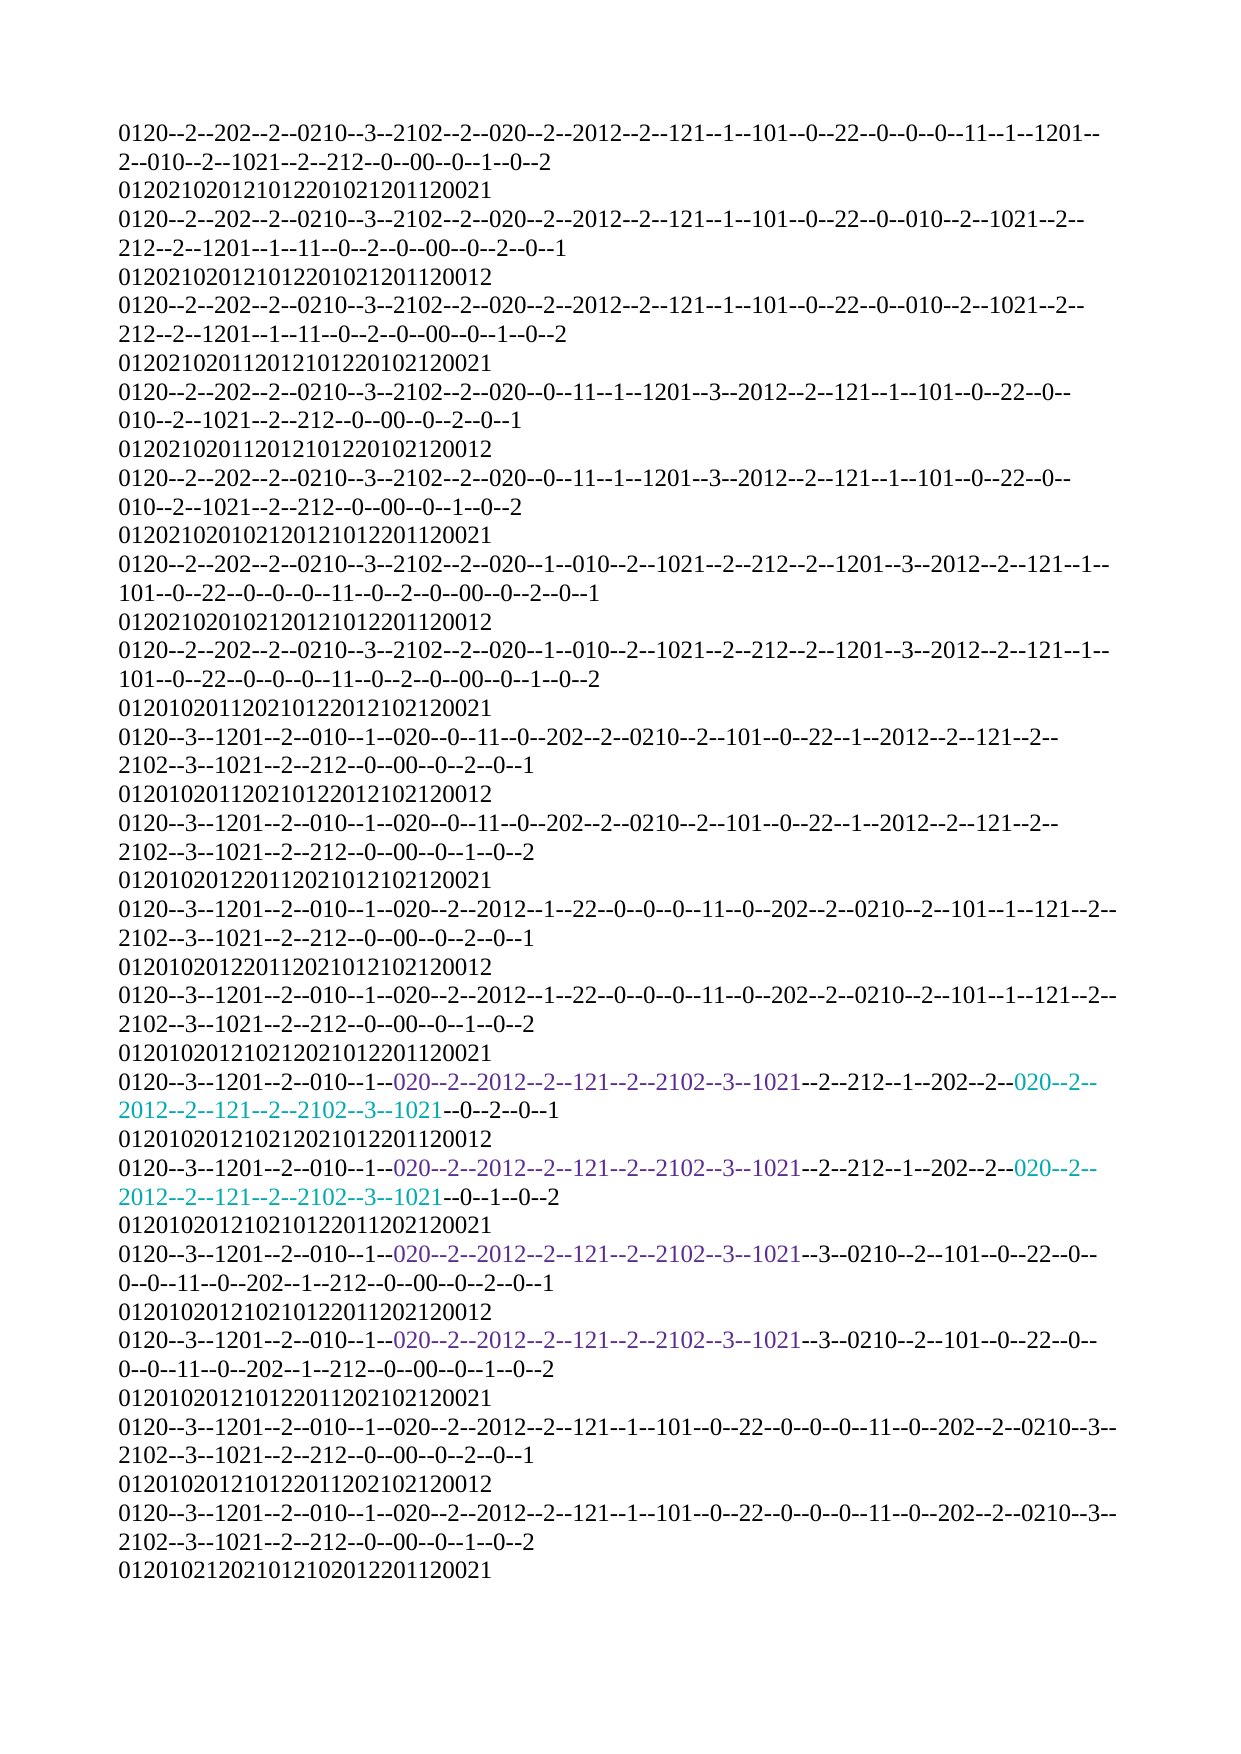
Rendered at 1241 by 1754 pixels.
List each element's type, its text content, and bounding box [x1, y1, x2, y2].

text 0120--3--1201--2--010--1--020--0--11--0--202--2--0210--2--101--0--22--1--2012--2--121--2--2102--3--1021--2--212--0--00--0--1--0--2 [118, 808, 1122, 866]
text 0120--3--1201--2--010--1--020--2--2012--2--121--2--2102--3--1021--2--212--1--202--2--020--2--2012--2--121--2--2102--3--1021--0--2--0--1 [118, 1067, 1122, 1124]
text 0120--2--202--2--0210--3--2102--2--020--1--010--2--1021--2--212--2--1201--3--2012--2--121--1--101--0--22--0--0--0--11--0--2--0--00--0--2--0--1 [118, 549, 1122, 607]
text 0120--2--202--2--0210--3--2102--2--020--0--11--1--1201--3--2012--2--121--1--101--0--22--0--010--2--1021--2--212--0--00--0--1--0--2 [118, 463, 1122, 521]
text 012010201210210122011202120021 [118, 1211, 1122, 1239]
text 012010201210122011202102120021 [118, 1383, 1122, 1412]
text 012010201210210122011202120012 [118, 1297, 1122, 1326]
text 012010212021012102012201120021 [118, 1556, 1122, 1584]
text 0120--3--1201--2--010--1--020--0--11--0--202--2--0210--2--101--0--22--1--2012--2--121--2--2102--3--1021--2--212--0--00--0--2--0--1 [118, 722, 1122, 779]
text 0120--2--202--2--0210--3--2102--2--020--2--2012--2--121--1--101--0--22--0--010--2--1021--2--212--2--1201--1--11--0--2--0--00--0--2--0--1 [118, 204, 1122, 262]
text 012021020102120121012201120012 [118, 607, 1122, 636]
text 012010201210212021012201120021 [118, 1038, 1122, 1067]
text 012021020121012201021201120021 [118, 176, 1122, 204]
text 0120--3--1201--2--010--1--020--2--2012--2--121--2--2102--3--1021--3--0210--2--101--0--22--0--0--0--11--0--202--1--212--0--00--0--2--0--1 [118, 1239, 1122, 1297]
text 012021020112012101220102120021 [118, 348, 1122, 377]
text 012010201220112021012102120021 [118, 866, 1122, 894]
text 012010201210212021012201120012 [118, 1124, 1122, 1153]
text 0120--2--202--2--0210--3--2102--2--020--2--2012--2--121--1--101--0--22--0--010--2--1021--2--212--2--1201--1--11--0--2--0--00--0--1--0--2 [118, 291, 1122, 348]
text 0120--2--202--2--0210--3--2102--2--020--2--2012--2--121--1--101--0--22--0--0--0--11--1--1201--2--010--2--1021--2--212--0--00--0--1--0--2 [118, 118, 1122, 176]
text 012010201120210122012102120021 [118, 693, 1122, 722]
text 012010201210122011202102120012 [118, 1469, 1122, 1498]
text 012021020112012101220102120012 [118, 434, 1122, 463]
text 0120--3--1201--2--010--1--020--2--2012--2--121--2--2102--3--1021--3--0210--2--101--0--22--0--0--0--11--0--202--1--212--0--00--0--1--0--2 [118, 1326, 1122, 1383]
text 0120--3--1201--2--010--1--020--2--2012--1--22--0--0--0--11--0--202--2--0210--2--101--1--121--2--2102--3--1021--2--212--0--00--0--2--0--1 [118, 894, 1122, 952]
text 012010201220112021012102120012 [118, 952, 1122, 981]
text 0120--3--1201--2--010--1--020--2--2012--2--121--2--2102--3--1021--2--212--1--202--2--020--2--2012--2--121--2--2102--3--1021--0--1--0--2 [118, 1153, 1122, 1211]
text 012010201120210122012102120012 [118, 779, 1122, 808]
text 0120--3--1201--2--010--1--020--2--2012--2--121--1--101--0--22--0--0--0--11--0--202--2--0210--3--2102--3--1021--2--212--0--00--0--2--0--1 [118, 1412, 1122, 1469]
text 0120--2--202--2--0210--3--2102--2--020--0--11--1--1201--3--2012--2--121--1--101--0--22--0--010--2--1021--2--212--0--00--0--2--0--1 [118, 377, 1122, 434]
text 0120--2--202--2--0210--3--2102--2--020--1--010--2--1021--2--212--2--1201--3--2012--2--121--1--101--0--22--0--0--0--11--0--2--0--00--0--1--0--2 [118, 636, 1122, 693]
text 0120--3--1201--2--010--1--020--2--2012--2--121--1--101--0--22--0--0--0--11--0--202--2--0210--3--2102--3--1021--2--212--0--00--0--1--0--2 [118, 1498, 1122, 1556]
text 0120--3--1201--2--010--1--020--2--2012--1--22--0--0--0--11--0--202--2--0210--2--101--1--121--2--2102--3--1021--2--212--0--00--0--1--0--2 [118, 981, 1122, 1038]
text 012021020121012201021201120012 [118, 262, 1122, 291]
text 012021020102120121012201120021 [118, 521, 1122, 549]
